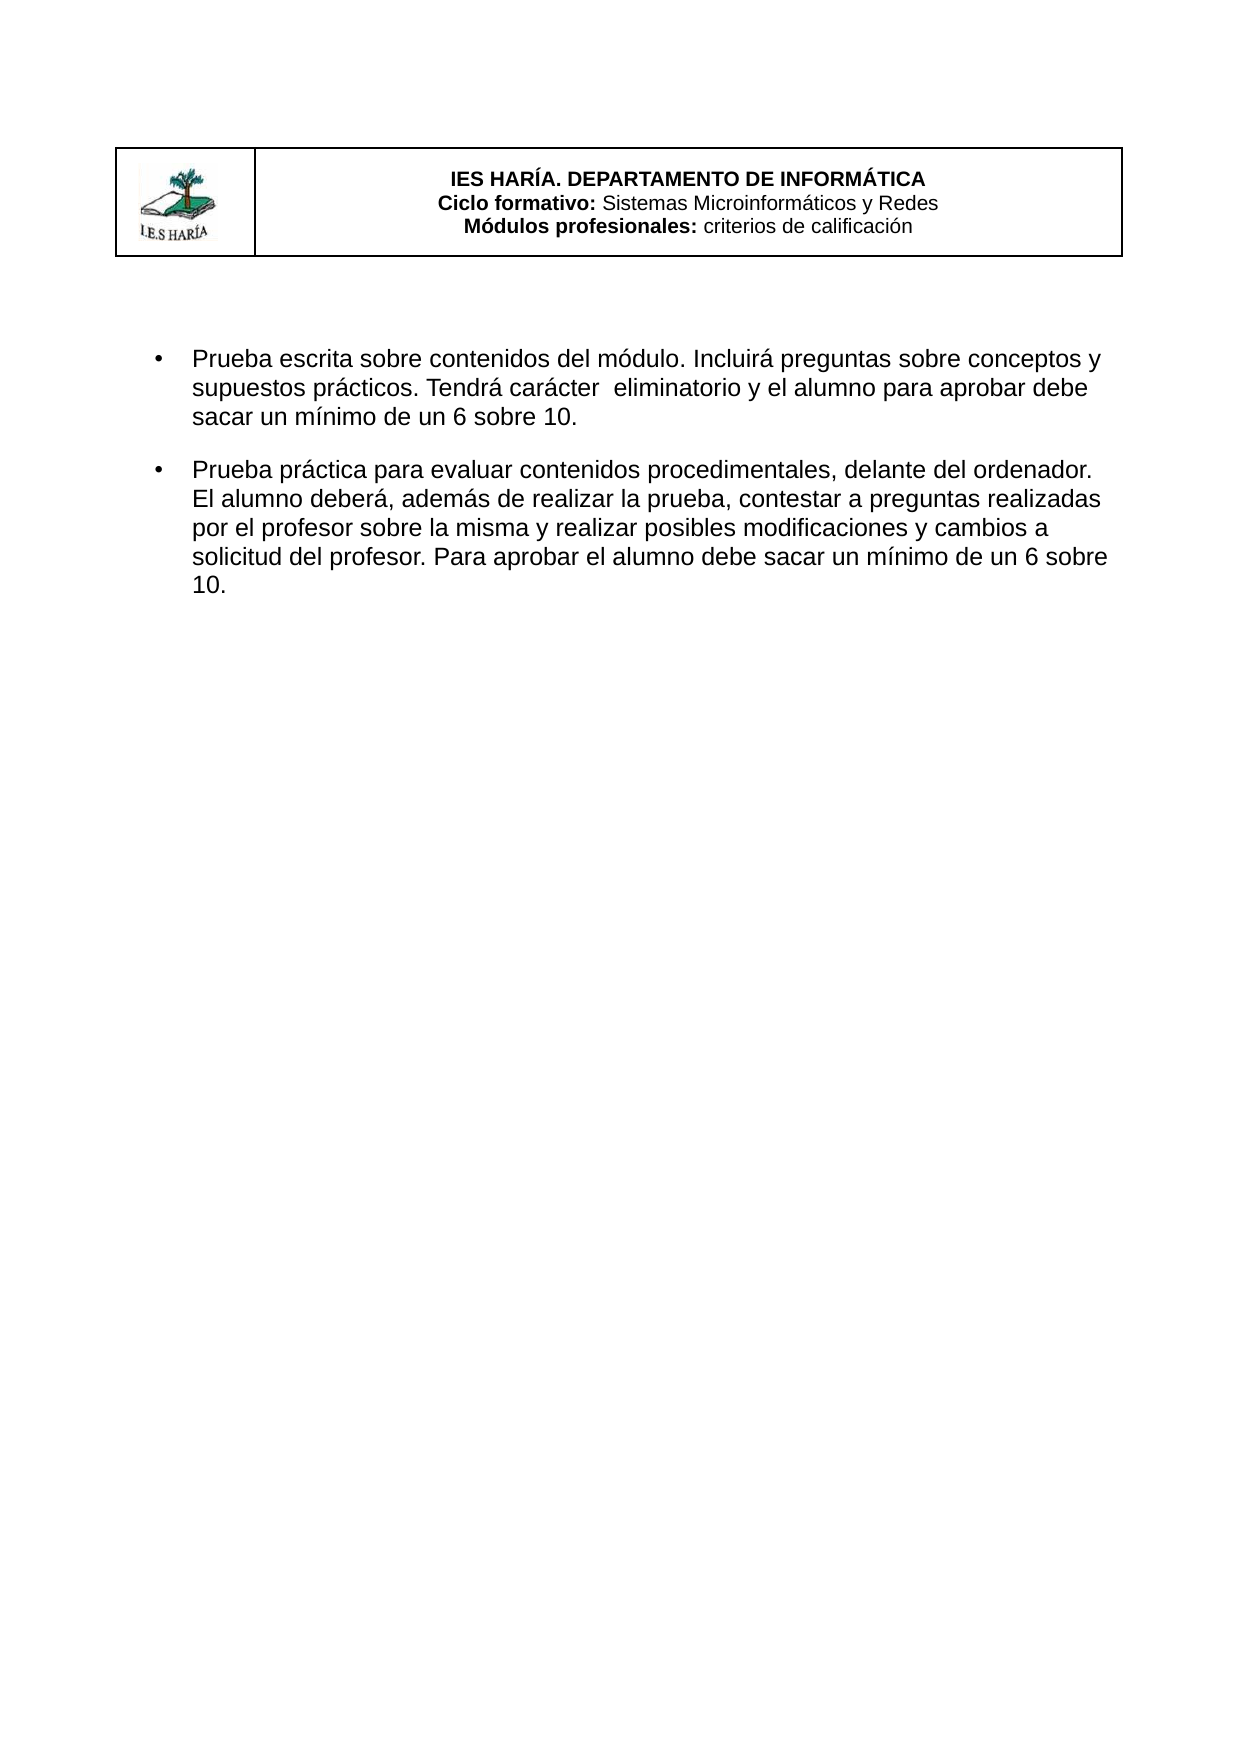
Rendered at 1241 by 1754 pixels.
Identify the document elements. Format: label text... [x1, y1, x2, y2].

list Prueba escrita sobre contenidos del módulo. Incluirá preguntas sobre conceptos y supuestos prácticos. Tendrá carácter eliminatorio y el alumno para aprobar debe sacar un mínimo de un 6 sobre 10. [154, 344, 1122, 430]
list Prueba práctica para evaluar contenidos procedimentales, delante del ordenador. El alumno deberá, además de realizar la prueba, contestar a preguntas realizadas por el profesor sobre la misma y realizar posibles modificaciones y cambios a solicitud del profesor. Para aprobar el alumno debe sacar un mínimo de un 6 sobre 10. [154, 455, 1122, 599]
picture [138, 163, 218, 241]
